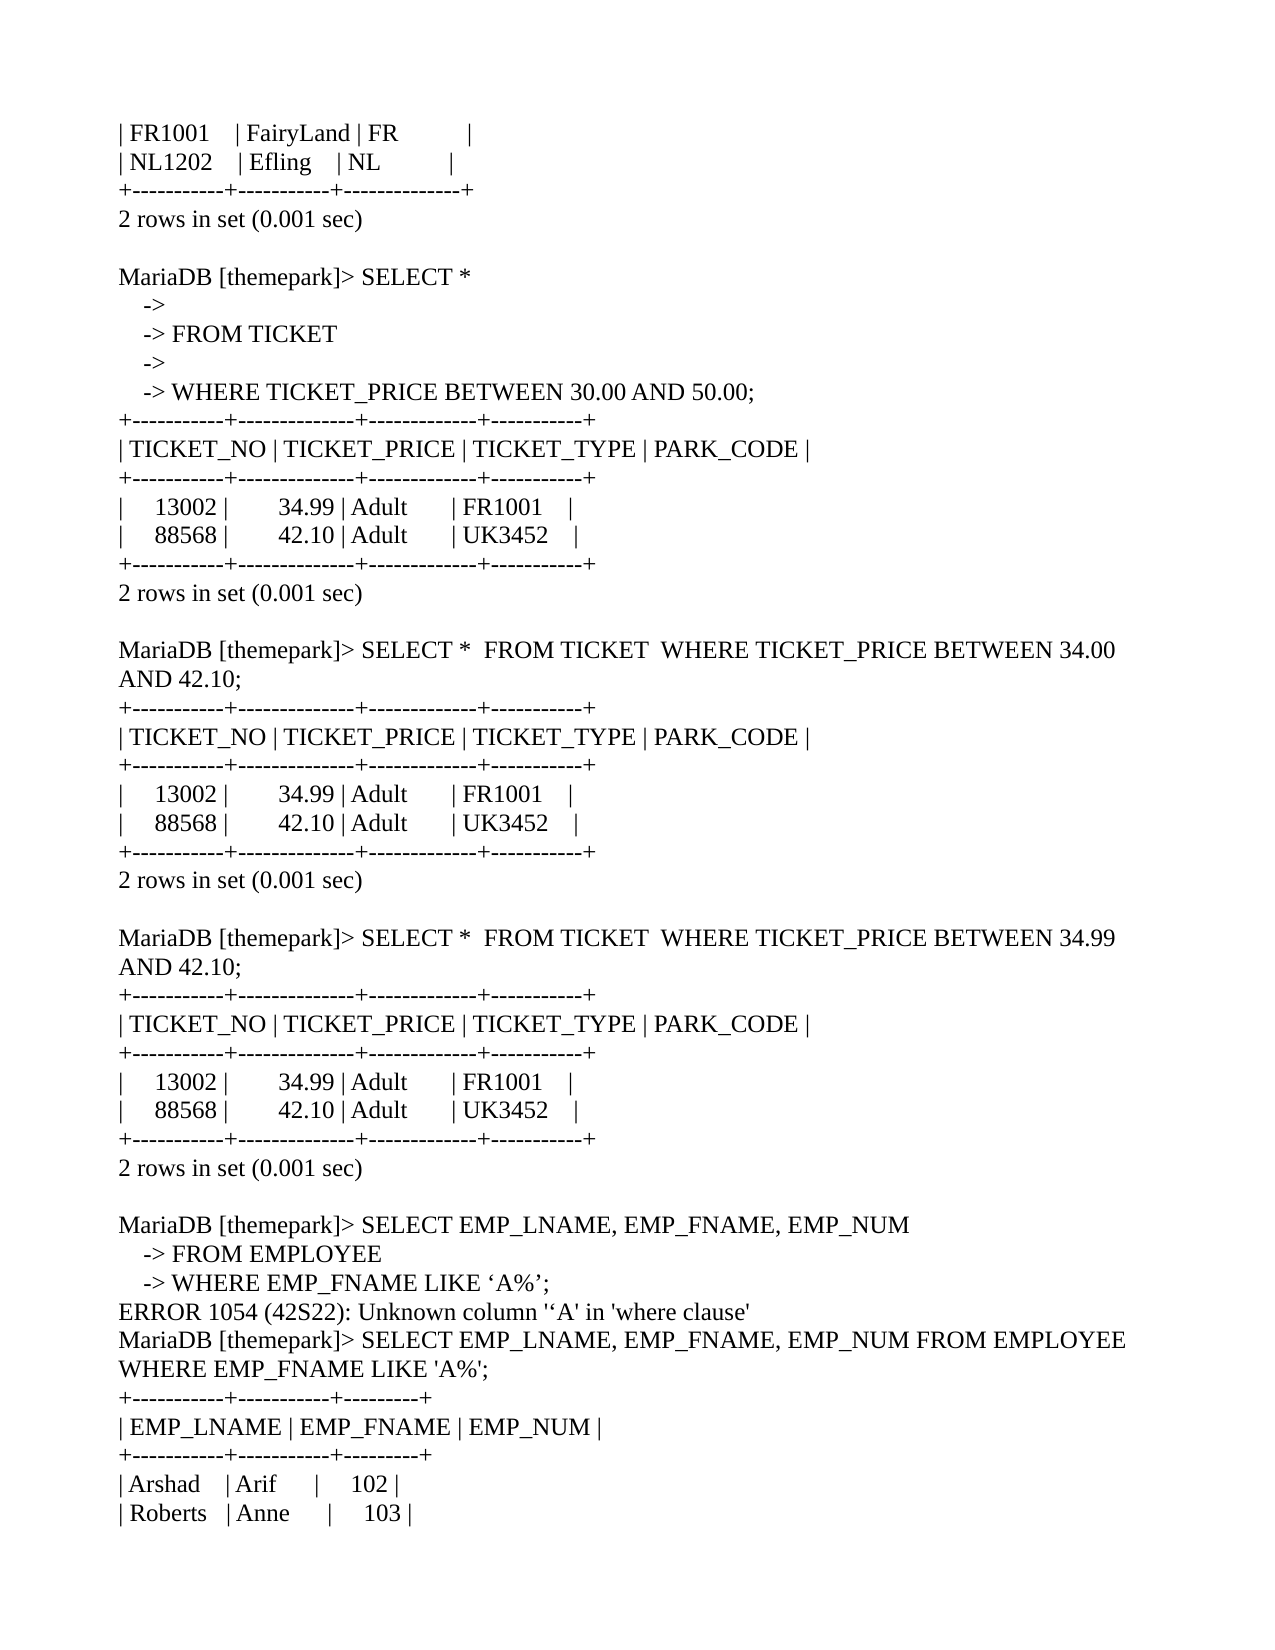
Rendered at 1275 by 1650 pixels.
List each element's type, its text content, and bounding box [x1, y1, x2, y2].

text +-----------+--------------+-------------+-----------+ [118, 1124, 1157, 1153]
text +-----------+--------------+-------------+-----------+ [118, 751, 1157, 779]
text +-----------+-----------+---------+ [118, 1441, 1157, 1469]
text -> WHERE EMP_FNAME LIKE ‘A%’; [118, 1268, 1157, 1297]
text | 88568 | 42.10 | Adult | UK3452 | [118, 521, 1157, 549]
text -> FROM EMPLOYEE [118, 1239, 1157, 1268]
text +-----------+--------------+-------------+-----------+ [118, 1038, 1157, 1067]
text | FR1001 | FairyLand | FR | [118, 118, 1157, 147]
text +-----------+-----------+--------------+ [118, 176, 1157, 204]
text -> WHERE TICKET_PRICE BETWEEN 30.00 AND 50.00; [118, 377, 1157, 406]
text +-----------+--------------+-------------+-----------+ [118, 463, 1157, 492]
text -> FROM TICKET [118, 319, 1157, 348]
text | 13002 | 34.99 | Adult | FR1001 | [118, 492, 1157, 521]
text | TICKET_NO | TICKET_PRICE | TICKET_TYPE | PARK_CODE | [118, 434, 1157, 463]
text 2 rows in set (0.001 sec) [118, 578, 1157, 607]
text | TICKET_NO | TICKET_PRICE | TICKET_TYPE | PARK_CODE | [118, 722, 1157, 751]
text 2 rows in set (0.001 sec) [118, 204, 1157, 233]
text -> [118, 348, 1157, 377]
text MariaDB [themepark]> SELECT * [118, 262, 1157, 291]
text +-----------+--------------+-------------+-----------+ [118, 406, 1157, 434]
text | Roberts | Anne | 103 | [118, 1498, 1157, 1527]
text MariaDB [themepark]> SELECT EMP_LNAME, EMP_FNAME, EMP_NUM [118, 1211, 1157, 1239]
text +-----------+--------------+-------------+-----------+ [118, 981, 1157, 1009]
text MariaDB [themepark]> SELECT * FROM TICKET WHERE TICKET_PRICE BETWEEN 34.99 AND 42.10; [118, 923, 1157, 981]
text +-----------+-----------+---------+ [118, 1383, 1157, 1412]
text +-----------+--------------+-------------+-----------+ [118, 693, 1157, 722]
text +-----------+--------------+-------------+-----------+ [118, 837, 1157, 866]
text -> [118, 291, 1157, 319]
text | 13002 | 34.99 | Adult | FR1001 | [118, 779, 1157, 808]
text ERROR 1054 (42S22): Unknown column '‘A' in 'where clause' [118, 1297, 1157, 1326]
text | 88568 | 42.10 | Adult | UK3452 | [118, 808, 1157, 837]
text | 13002 | 34.99 | Adult | FR1001 | [118, 1067, 1157, 1096]
text | TICKET_NO | TICKET_PRICE | TICKET_TYPE | PARK_CODE | [118, 1009, 1157, 1038]
text | NL1202 | Efling | NL | [118, 147, 1157, 176]
text | Arshad | Arif | 102 | [118, 1469, 1157, 1498]
text | EMP_LNAME | EMP_FNAME | EMP_NUM | [118, 1412, 1157, 1441]
text 2 rows in set (0.001 sec) [118, 1153, 1157, 1182]
text +-----------+--------------+-------------+-----------+ [118, 549, 1157, 578]
text MariaDB [themepark]> SELECT * FROM TICKET WHERE TICKET_PRICE BETWEEN 34.00 AND 42.10; [118, 636, 1157, 693]
text | 88568 | 42.10 | Adult | UK3452 | [118, 1096, 1157, 1124]
text MariaDB [themepark]> SELECT EMP_LNAME, EMP_FNAME, EMP_NUM FROM EMPLOYEE WHERE EMP_FNAME LIKE 'A%'; [118, 1326, 1157, 1383]
text 2 rows in set (0.001 sec) [118, 866, 1157, 894]
